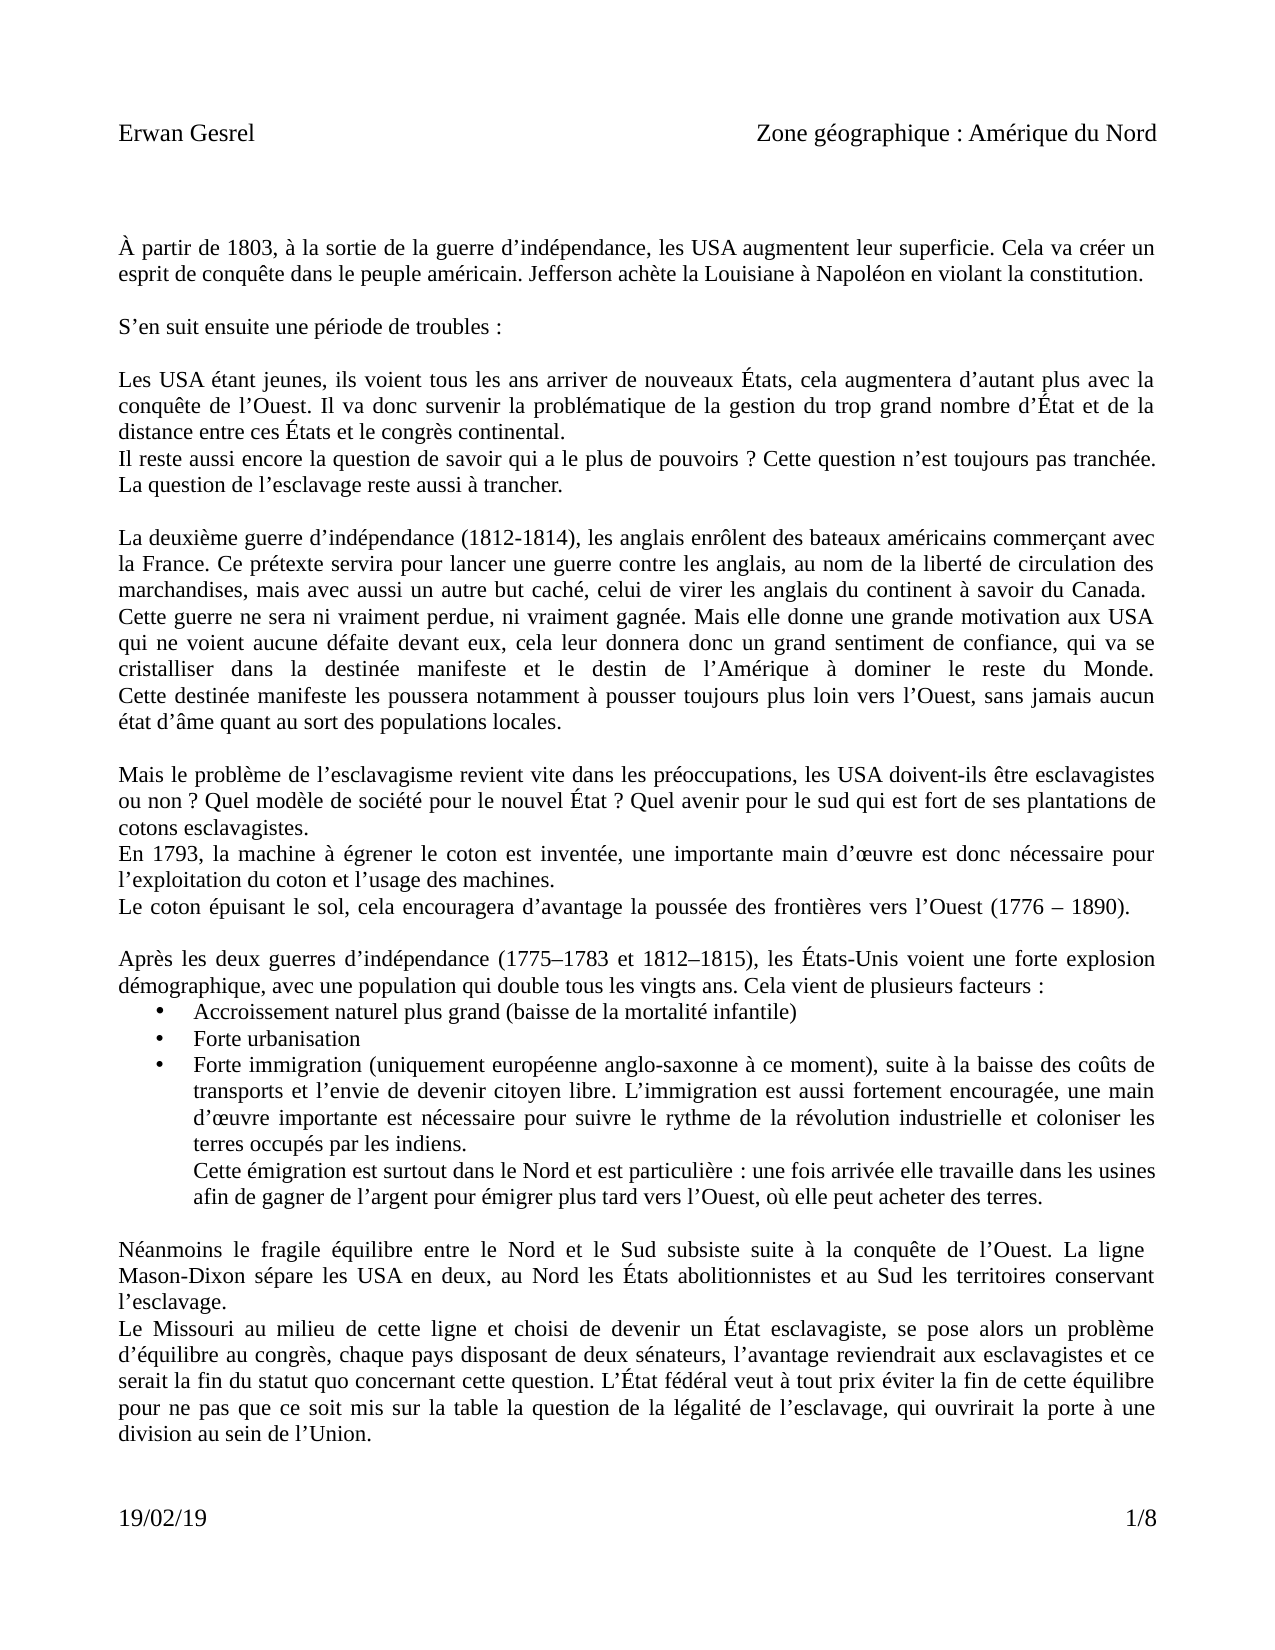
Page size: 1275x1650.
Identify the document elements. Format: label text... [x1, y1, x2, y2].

text En 1793, la machine à égrener le coton est inventée, une importante main d’œuvre est donc nécessaire pour l’exploitation du coton et l’usage des machines. [118, 840, 1157, 893]
list Forte urbanisation [156, 1025, 1157, 1051]
text Il reste aussi encore la question de savoir qui a le plus de pouvoirs ? Cette question n’est toujours pas tranchée. La question de l’esclavage reste aussi à trancher. [118, 445, 1157, 497]
text À partir de 1803, à la sortie de la guerre d’indépendance, les USA augmentent leur superficie. Cela va créer un esprit de conquête dans le peuple américain. Jefferson achète la Louisiane à Napoléon en violant la constitution. [118, 234, 1157, 287]
text Le Missouri au milieu de cette ligne et choisi de devenir un État esclavagiste, se pose alors un problème d’équilibre au congrès, chaque pays disposant de deux sénateurs, l’avantage reviendrait aux esclavagistes et ce serait la fin du statut quo concernant cette question. L’État fédéral veut à tout prix éviter la fin de cette équilibre pour ne pas que ce soit mis sur la table la question de la légalité de l’esclavage, qui ouvrirait la porte à une division au sein de l’Union. [118, 1315, 1157, 1447]
text Le coton épuisant le sol, cela encouragera d’avantage la poussée des frontières vers l’Ouest (1776 – 1890). [118, 893, 1157, 945]
list Accroissement naturel plus grand (baisse de la mortalité infantile) [156, 998, 1157, 1025]
text Néanmoins le fragile équilibre entre le Nord et le Sud subsiste suite à la conquête de l’Ouest. La ligne Mason-Dixon sépare les USA en deux, au Nord les États abolitionnistes et au Sud les territoires conservant l’esclavage. [118, 1236, 1157, 1315]
text Les USA étant jeunes, ils voient tous les ans arriver de nouveaux États, cela augmentera d’autant plus avec la conquête de l’Ouest. Il va donc survenir la problématique de la gestion du trop grand nombre d’État et de la distance entre ces États et le congrès continental. [118, 366, 1157, 445]
list Forte immigration (uniquement européenne anglo-saxonne à ce moment), suite à la baisse des coûts de transports et l’envie de devenir citoyen libre. L’immigration est aussi fortement encouragée, une main d’œuvre importante est nécessaire pour suivre le rythme de la révolution industrielle et coloniser les terres occupés par les indiens. [156, 1051, 1157, 1157]
text Mais le problème de l’esclavagisme revient vite dans les préoccupations, les USA doivent-ils être esclavagistes ou non ? Quel modèle de société pour le nouvel État ? Quel avenir pour le sud qui est fort de ses plantations de cotons esclavagistes. [118, 761, 1157, 840]
text La deuxième guerre d’indépendance (1812-1814), les anglais enrôlent des bateaux américains commerçant avec la France. Ce prétexte servira pour lancer une guerre contre les anglais, au nom de la liberté de circulation des marchandises, mais avec aussi un autre but caché, celui de virer les anglais du continent à savoir du Canada. Cette guerre ne sera ni vraiment perdue, ni vraiment gagnée. Mais elle donne une grande motivation aux USA qui ne voient aucune défaite devant eux, cela leur donnera donc un grand sentiment de confiance, qui va se cristalliser dans la destinée manifeste et le destin de l’Amérique à dominer le reste du Monde. Cette destinée manifeste les poussera notamment à pousser toujours plus loin vers l’Ouest, sans jamais aucun état d’âme quant au sort des populations locales. [118, 524, 1157, 734]
text Après les deux guerres d’indépendance (1775–1783 et 1812–1815), les États-Unis voient une forte explosion démographique, avec une population qui double tous les vingts ans. Cela vient de plusieurs facteurs : [118, 945, 1157, 998]
text S’en suit ensuite une période de troubles : [118, 313, 1157, 339]
list Cette émigration est surtout dans le Nord et est particulière : une fois arrivée elle travaille dans les usines afin de gagner de l’argent pour émigrer plus tard vers l’Ouest, où elle peut acheter des terres. [156, 1157, 1157, 1209]
